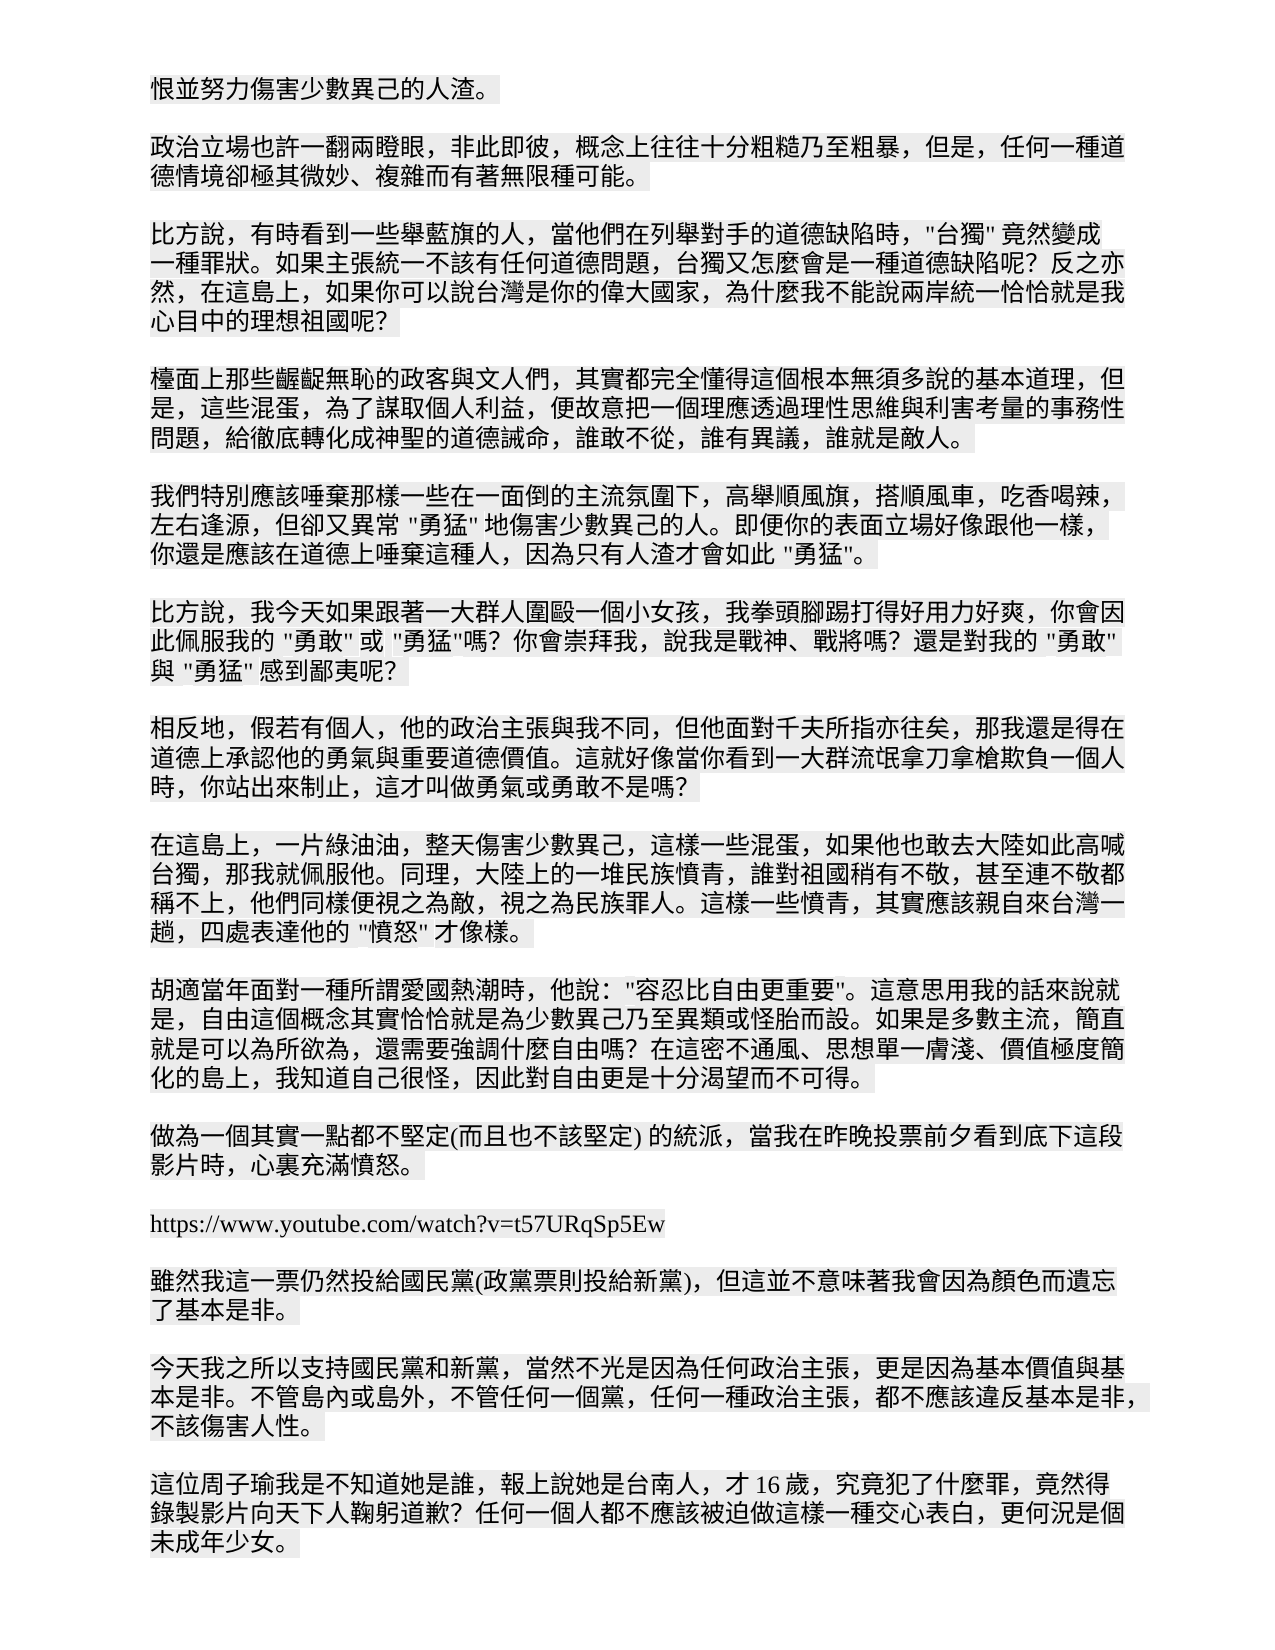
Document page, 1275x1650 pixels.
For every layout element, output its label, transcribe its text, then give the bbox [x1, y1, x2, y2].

text 這十幾年來，在公眾事務上，心中一直有個遺憾；這個遺憾是否有一天能夠不再是遺憾，不得而知。假若我能再活個20年，或許就有可能一償夙願。 這個願望其實很簡單，我總想為祖國做點什麼，當醫生也好，教書也行，或是當志工，從事點社運工作等等等，事無大小，幹啥都行，總歸是希望這一生，或多或少能為無緣付出的苦難祖國同胞貢獻點心力。 至於統獨，我的年少歲月是獨，青、中年是統，至今依然樂於見到兩岸統一。我相信統一對兩岸人民乃至區域與世界和平穩定都十分有利。重點是：統獨理應只是一種見仁見智的理性議題，而非道德誡命。 但是，台灣過去、現在或許連未來也會一樣，完全就是把它當成一種神聖的道德教條。過去是非統不可，整個島像瘋了一樣，人人高喊統一，就連西元紀年也不行，情治單位會約談你，質問你為何寫信、寫文章一概用西元紀年，是不是敵視民國？是不是打算推翻民國？ 後來，綠營洗腦有成，很快地整個社會由統翻獨，唯一不變的是：同樣是一片瘋狂，甚且變本加厲，誰喊統一誰倒霉，誰說大陸的好話誰就是台奸，"中國" 或 "中華" 變成一種毒素，正猶如在過去 "台灣" 二字也是禁忌或低俗之物一般，不可以說台灣話，也不許自稱台灣人，我們都必須是中國人，必須是偉大的中華兒女。 對岸當然也好不了多少。兩岸總是有這樣一種共同的暴民現象：任何一種政治主張，一旦據為主流，便饒不得少數一方；藉著人多勢眾，任意傷害少數異己。更可悲的是：整個社會對此不但不以為忤，反而加油喝采，大力抬舉這樣一些整天高舉愛國大旗、挑撥族群仇恨並努力傷害少數異己的人渣。 政治立場也許一翻兩瞪眼，非此即彼，概念上往往十分粗糙乃至粗暴，但是，任何一種道德情境卻極其微妙、複雜而有著無限種可能。 比方說，有時看到一些舉藍旗的人，當他們在列舉對手的道德缺陷時，"台獨" 竟然變成一種罪狀。如果主張統一不該有任何道德問題，台獨又怎麼會是一種道德缺陷呢？反之亦然，在這島上，如果你可以說台灣是你的偉大國家，為什麼我不能說兩岸統一恰恰就是我心目中的理想祖國呢？ 檯面上那些齷齪無恥的政客與文人們，其實都完全懂得這個根本無須多說的基本道理，但是，這些混蛋，為了謀取個人利益，便故意把一個理應透過理性思維與利害考量的事務性問題，給徹底轉化成神聖的道德誡命，誰敢不從，誰有異議，誰就是敵人。 我們特別應該唾棄那樣一些在一面倒的主流氛圍下，高舉順風旗，搭順風車，吃香喝辣，左右逢源，但卻又異常 "勇猛" 地傷害少數異己的人。即便你的表面立場好像跟他一樣，你還是應該在道德上唾棄這種人，因為只有人渣才會如此 "勇猛"。 比方說，我今天如果跟著一大群人圍毆一個小女孩，我拳頭腳踢打得好用力好爽，你會因此佩服我的 "勇敢" 或 "勇猛"嗎？你會崇拜我，說我是戰神、戰將嗎？還是對我的 "勇敢" 與 "勇猛" 感到鄙夷呢？ 相反地，假若有個人，他的政治主張與我不同，但他面對千夫所指亦往矣，那我還是得在道德上承認他的勇氣與重要道德價值。這就好像當你看到一大群流氓拿刀拿槍欺負一個人時，你站出來制止，這才叫做勇氣或勇敢不是嗎？ 在這島上，一片綠油油，整天傷害少數異己，這樣一些混蛋，如果他也敢去大陸如此高喊台獨，那我就佩服他。同理，大陸上的一堆民族憤青，誰對祖國稍有不敬，甚至連不敬都稱不上，他們同樣便視之為敵，視之為民族罪人。這樣一些憤青，其實應該親自來台灣一趟，四處表達他的 "憤怒" 才像樣。 胡適當年面對一種所謂愛國熱潮時，他說："容忍比自由更重要"。這意思用我的話來說就是，自由這個概念其實恰恰就是為少數異己乃至異類或怪胎而設。如果是多數主流，簡直就是可以為所欲為，還需要強調什麼自由嗎？在這密不通風、思想單一膚淺、價值極度簡化的島上，我知道自己很怪，因此對自由更是十分渴望而不可得。 做為一個其實一點都不堅定(而且也不該堅定) 的統派，當我在昨晚投票前夕看到底下這段影片時，心裏充滿憤怒。 https://www.youtube.com/watch?v=t57URqSp5Ew 雖然我這一票仍然投給國民黨(政黨票則投給新黨)，但這並不意味著我會因為顏色而遺忘了基本是非。 今天我之所以支持國民黨和新黨，當然不光是因為任何政治主張，更是因為基本價值與基本是非。不管島內或島外，不管任何一個黨，任何一種政治主張，都不應該違反基本是非，不該傷害人性。 這位周子瑜我是不知道她是誰，報上說她是台南人，才16歲，究竟犯了什麼罪，竟然得錄製影片向天下人鞠躬道歉？任何一個人都不應該被迫做這樣一種交心表白，更何況是個未成年少女。 聽說是有個來自台灣的藝人向大陸官方檢舉她。檢舉她什麼呢？說她拿國旗，所以是個台獨。就算真的是台獨也不該是一種罪狀。 綠油油的陣營裏頭有好幾大卡車的人，長年以來，一方面在島內以台獨為神聖道德誡命整天糟蹋少數異己，並且洗腦下一代，使之仇中反華，但這些數不清的綠油油人渣私底下卻一個個和大陸關係好得不得了，又是投資又是開店，又是炒房又是吃喝嫖賭樣樣來，坐享暴利，大賺人民幣。你若去揭發這樣一些人渣，倒是一項義舉，但是，逼迫一個小女孩交心表態，還有人性嗎？這樣的祖國，會吸引人還是讓人更加厭惡？ 我知道我在大陸似乎有一些 "讀者"，同胞們，如果你看到你自己的妹妹或女兒，像被歹徒綁架一樣，對著鏡頭被迫念稿，交心表白說台獨是神聖使命，不知你心裏做何感想？你會因此而更加認同台獨或是更感厭惡？ 同理可證，用這樣一種傷害人性的手段，只會使人更加厭惡所謂祖國。就如同哪天我若真能得償夙願來到祖國貢獻一點心力，你們若硬要處處說我政治主張上應該這樣應該那樣，才符合偉大民族情操，我毫無疑問一定會反抗。 一個國家想要朝著一個比較良善的方向發展，自然不是一朝一夕就能完成之事，所以我倒也不是一個空洞的所謂理想主義者；但在百般缺陷中，總該還是要有個最基本的道德底線。統獨從來都不該是一種道德議題，統獨只是一種非常事務性的理性與利害考量，見仁見智而無必然對錯。 寫這樣一篇文字，感覺就像在教三歲小孩。這樣一些想法，如此顯而易見，其實根本無須多說，但在兩岸，卻彷彿什麼空谷足音似的，難得聽聞。充斥耳際的，全是見仁見智的一己之見之強烈逼迫他人接受，並以此定義敵我忠奸。 [150, 75, 1125, 1558]
